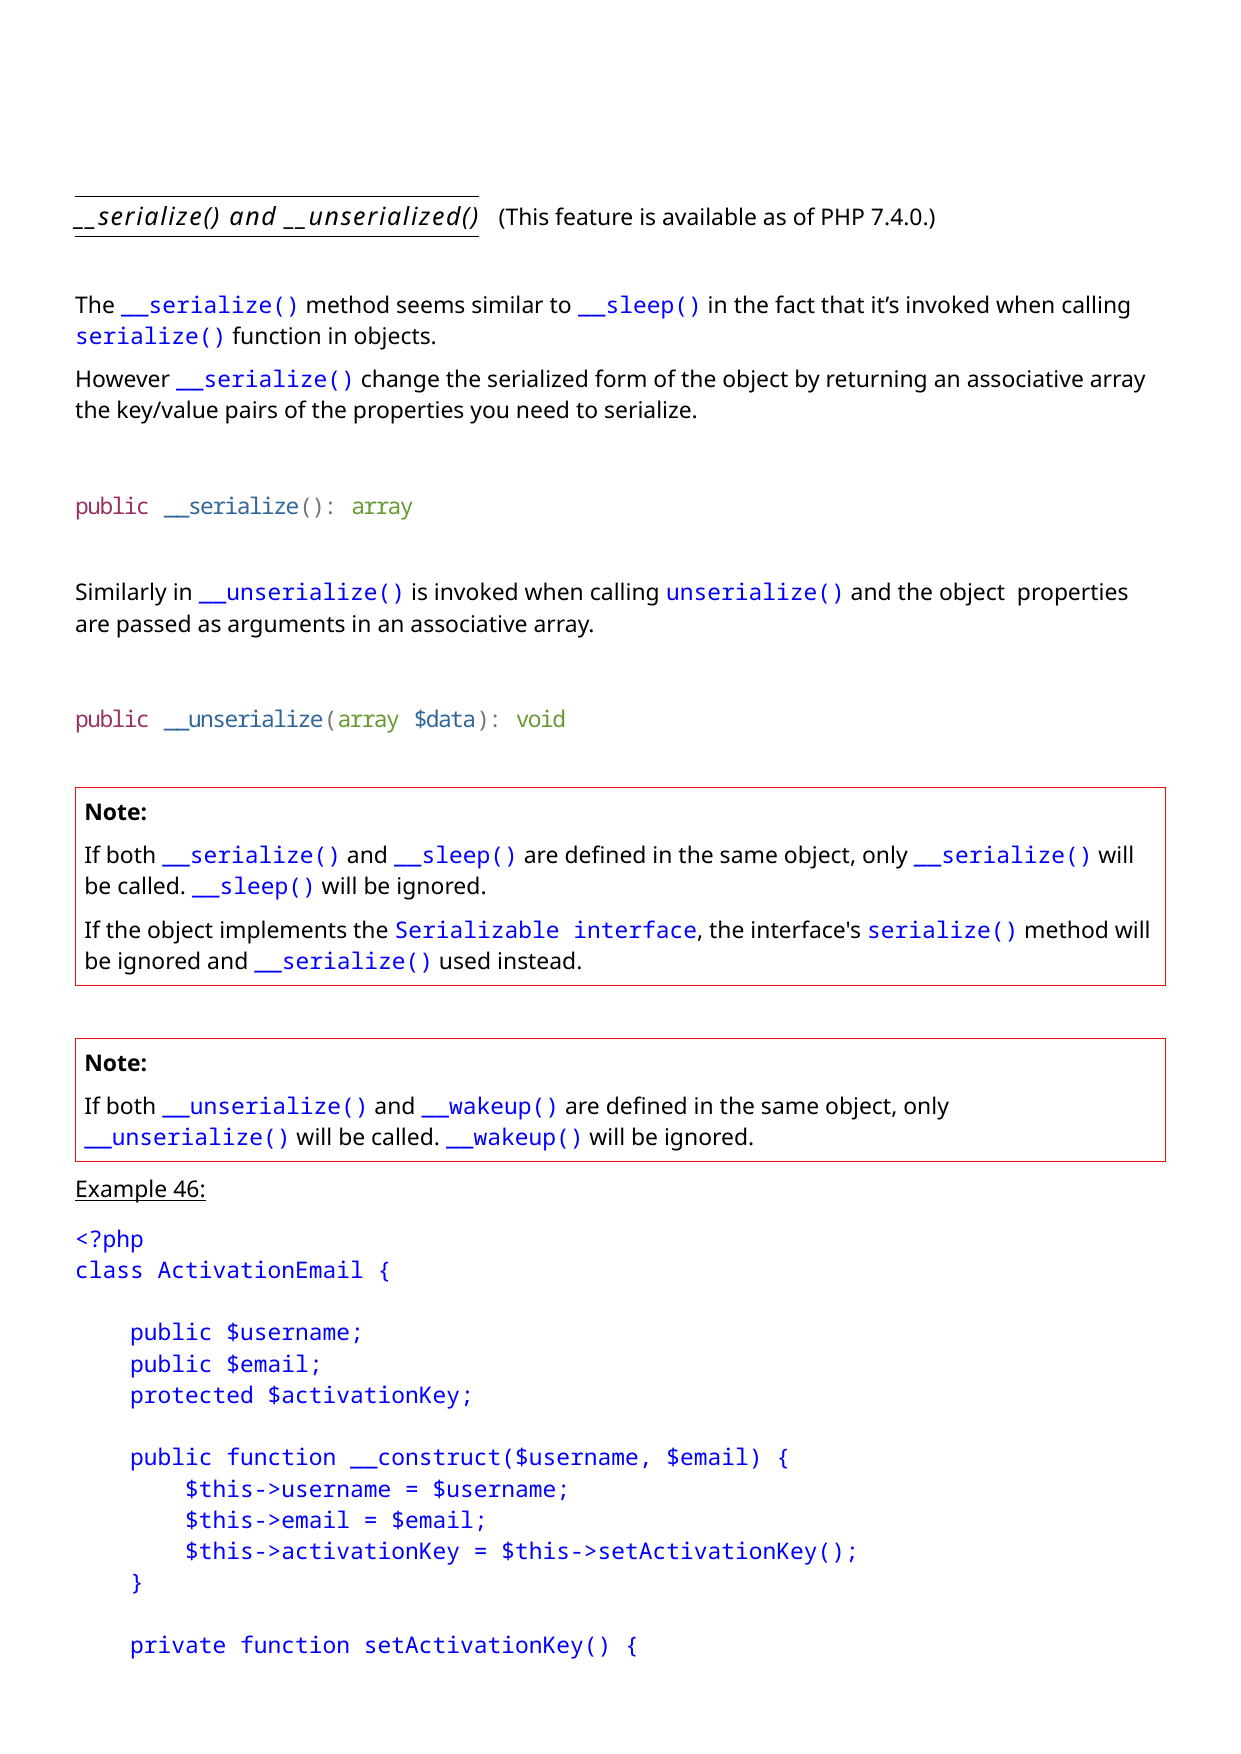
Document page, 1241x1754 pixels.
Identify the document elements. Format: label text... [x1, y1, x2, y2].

text class ActivationEmail { [75, 1254, 1166, 1285]
text $this->email = $email; [75, 1504, 1166, 1535]
text Note: [76, 1039, 1165, 1078]
text If the object implements the Serializable interface, the interface's serialize() method will be ignored and __serialize() used instead. [76, 904, 1165, 985]
text <?php [75, 1222, 1166, 1254]
text public $email; [75, 1347, 1166, 1379]
text $this->activationKey = $this->setActivationKey(); [75, 1535, 1166, 1566]
text public __unserialize(array $data): void [75, 703, 1166, 734]
text If both __unserialize() and __wakeup() are defined in the same object, only __unserialize() will be called. __wakeup() will be ignored. [76, 1081, 1165, 1161]
text private function setActivationKey() { [75, 1629, 1166, 1660]
text public $username; [75, 1316, 1166, 1347]
text protected $activationKey; [75, 1379, 1166, 1410]
text However __serialize() change the serialized form of the object by returning an associative array the key/value pairs of the properties you need to serialize. [75, 363, 1166, 426]
text Note: [76, 788, 1165, 827]
text public function __construct($username, $email) { [75, 1441, 1166, 1472]
text $this->username = $username; [75, 1472, 1166, 1504]
text public __serialize(): array [75, 490, 1166, 521]
text } [75, 1566, 1166, 1597]
text Example 46: [75, 1173, 1166, 1204]
text The __serialize() method seems similar to __sleep() in the fact that it’s invoked when calling serialize() function in objects. [75, 288, 1166, 351]
text Similarly in __unserialize() is invoked when calling unserialize() and the object properties are passed as arguments in an associative array. [75, 576, 1166, 639]
subtitle __serialize() and __unserialized() (This feature is available as of PHP 7.4.0.) [75, 196, 1166, 236]
text If both __serialize() and __sleep() are defined in the same object, only __serialize() will be called. __sleep() will be ignored. [76, 830, 1165, 902]
